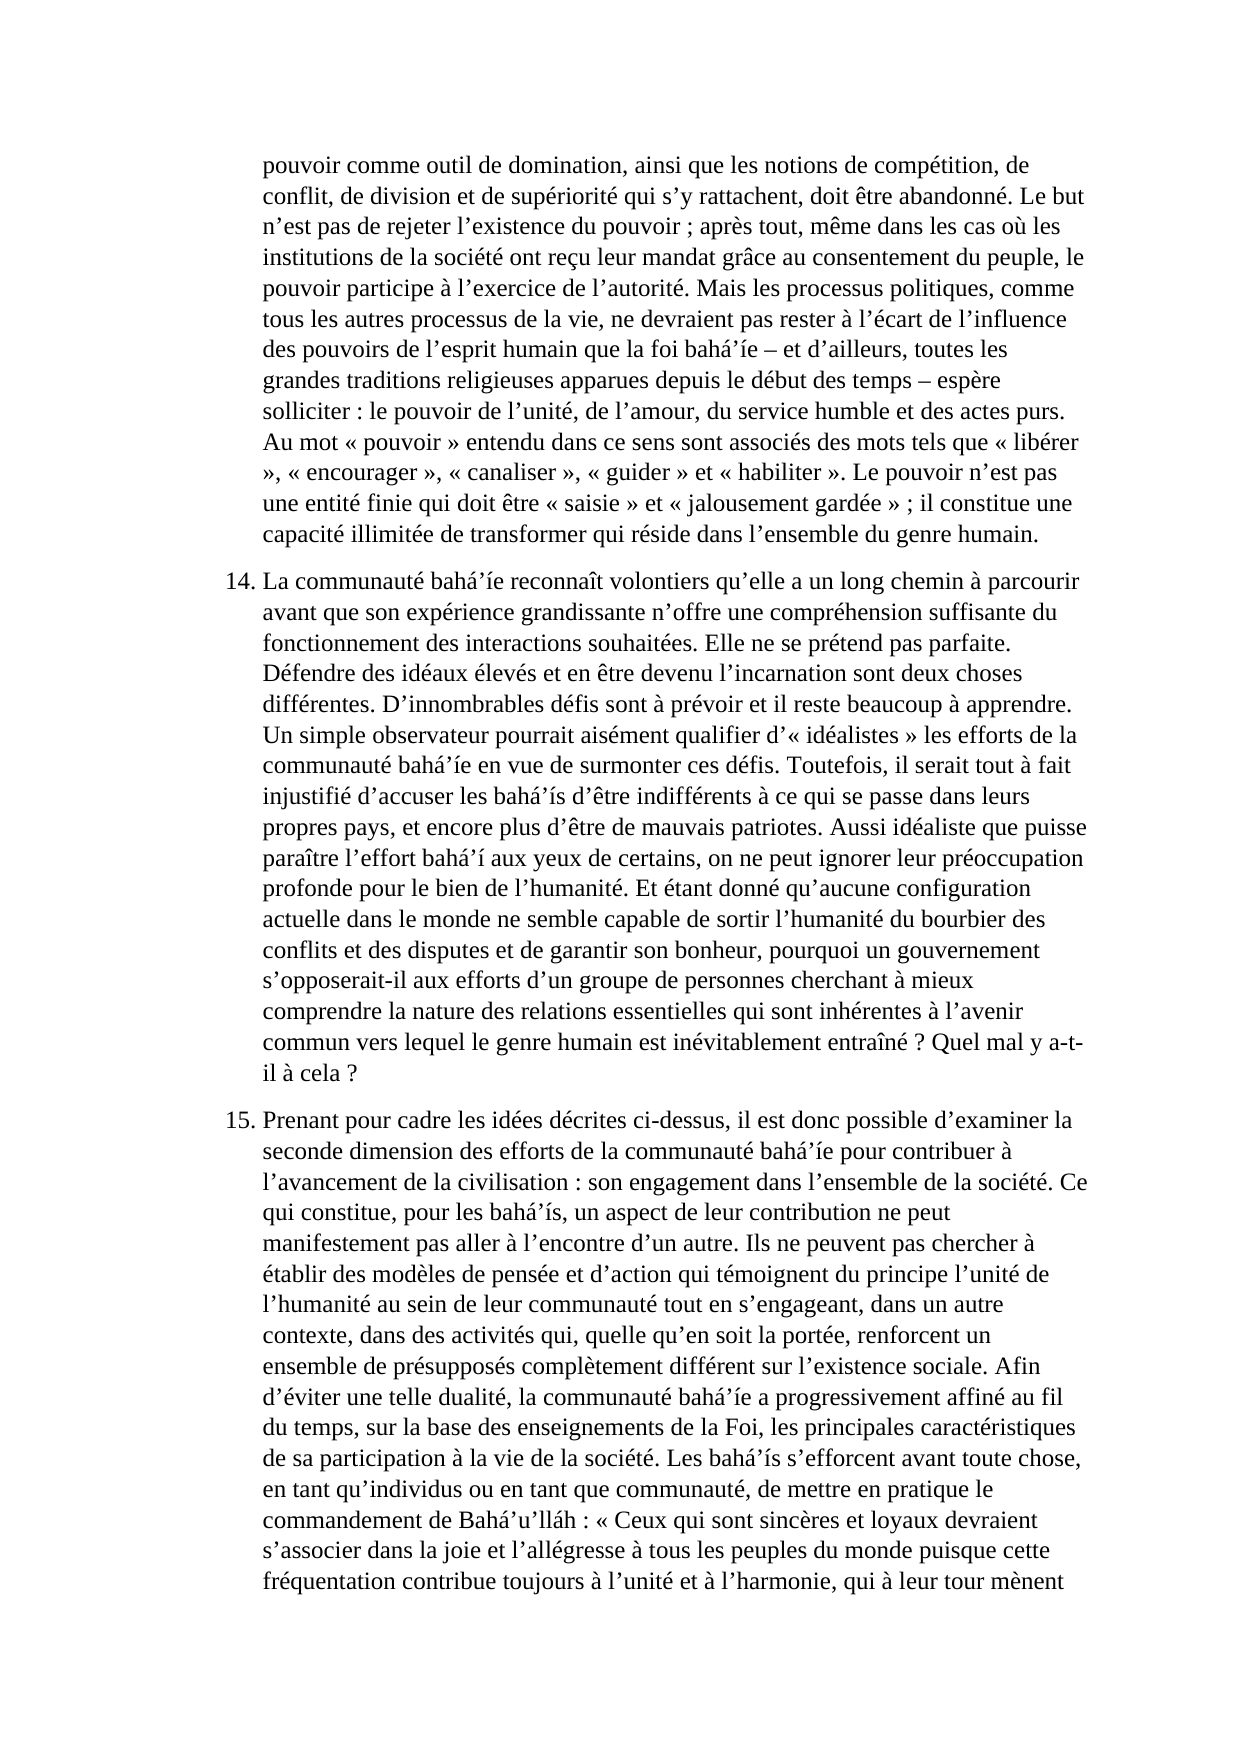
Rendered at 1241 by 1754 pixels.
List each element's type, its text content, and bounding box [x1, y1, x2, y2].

list La communauté bahá’íe reconnaît volontiers qu’elle a un long chemin à parcourir avant que son expérience grandissante n’offre une compréhension suffisante du fonctionnement des interactions souhaitées. Elle ne se prétend pas parfaite. Défendre des idéaux élevés et en être devenu l’incarnation sont deux choses différentes. D’innombrables défis sont à prévoir et il reste beaucoup à apprendre. Un simple observateur pourrait aisément qualifier d’« idéalistes » les efforts de la communauté bahá’íe en vue de surmonter ces défis. Toutefois, il serait tout à fait injustifié d’accuser les bahá’ís d’être indifférents à ce qui se passe dans leurs propres pays, et encore plus d’être de mauvais patriotes. Aussi idéaliste que puisse paraître l’effort bahá’í aux yeux de certains, on ne peut ignorer leur préoccupation profonde pour le bien de l’humanité. Et étant donné qu’aucune configuration actuelle dans le monde ne semble capable de sortir l’humanité du bourbier des conflits et des disputes et de garantir son bonheur, pourquoi un gouvernement s’opposerait-il aux efforts d’un groupe de personnes cherchant à mieux comprendre la nature des relations essentielles qui sont inhérentes à l’avenir commun vers lequel le genre humain est inévitablement entraîné ? Quel mal y a-t-il à cela ? [225, 566, 1090, 1087]
list pouvoir comme outil de domination, ainsi que les notions de compétition, de conflit, de division et de supériorité qui s’y rattachent, doit être abandonné. Le but n’est pas de rejeter l’existence du pouvoir ; après tout, même dans les cas où les institutions de la société ont reçu leur mandat grâce au consentement du peuple, le pouvoir participe à l’exercice de l’autorité. Mais les processus politiques, comme tous les autres processus de la vie, ne devraient pas rester à l’écart de l’influence des pouvoirs de l’esprit humain que la foi bahá’íe – et d’ailleurs, toutes les grandes traditions religieuses apparues depuis le début des temps – espère solliciter : le pouvoir de l’unité, de l’amour, du service humble et des actes purs. Au mot « pouvoir » entendu dans ce sens sont associés des mots tels que « libérer », « encourager », « canaliser », « guider » et « habiliter ». Le pouvoir n’est pas une entité finie qui doit être « saisie » et « jalousement gardée » ; il constitue une capacité illimitée de transformer qui réside dans l’ensemble du genre humain. [225, 150, 1090, 547]
list Prenant pour cadre les idées décrites ci-dessus, il est donc possible d’examiner la seconde dimension des efforts de la communauté bahá’íe pour contribuer à l’avancement de la civilisation : son engagement dans l’ensemble de la société. Ce qui constitue, pour les bahá’ís, un aspect de leur contribution ne peut manifestement pas aller à l’encontre d’un autre. Ils ne peuvent pas chercher à établir des modèles de pensée et d’action qui témoignent du principe l’unité de l’humanité au sein de leur communauté tout en s’engageant, dans un autre contexte, dans des activités qui, quelle qu’en soit la portée, renforcent un ensemble de présupposés complètement différent sur l’existence sociale. Afin d’éviter une telle dualité, la communauté bahá’íe a progressivement affiné au fil du temps, sur la base des enseignements de la Foi, les principales caractéristiques de sa participation à la vie de la société. Les bahá’ís s’efforcent avant toute chose, en tant qu’individus ou en tant que communauté, de mettre en pratique le commandement de Bahá’u’lláh : « Ceux qui sont sincères et loyaux devraient s’associer dans la joie et l’allégresse à tous les peuples du monde puisque cette fréquentation contribue toujours à l’unité et à l’harmonie, qui à leur tour mènent [225, 1105, 1090, 1595]
